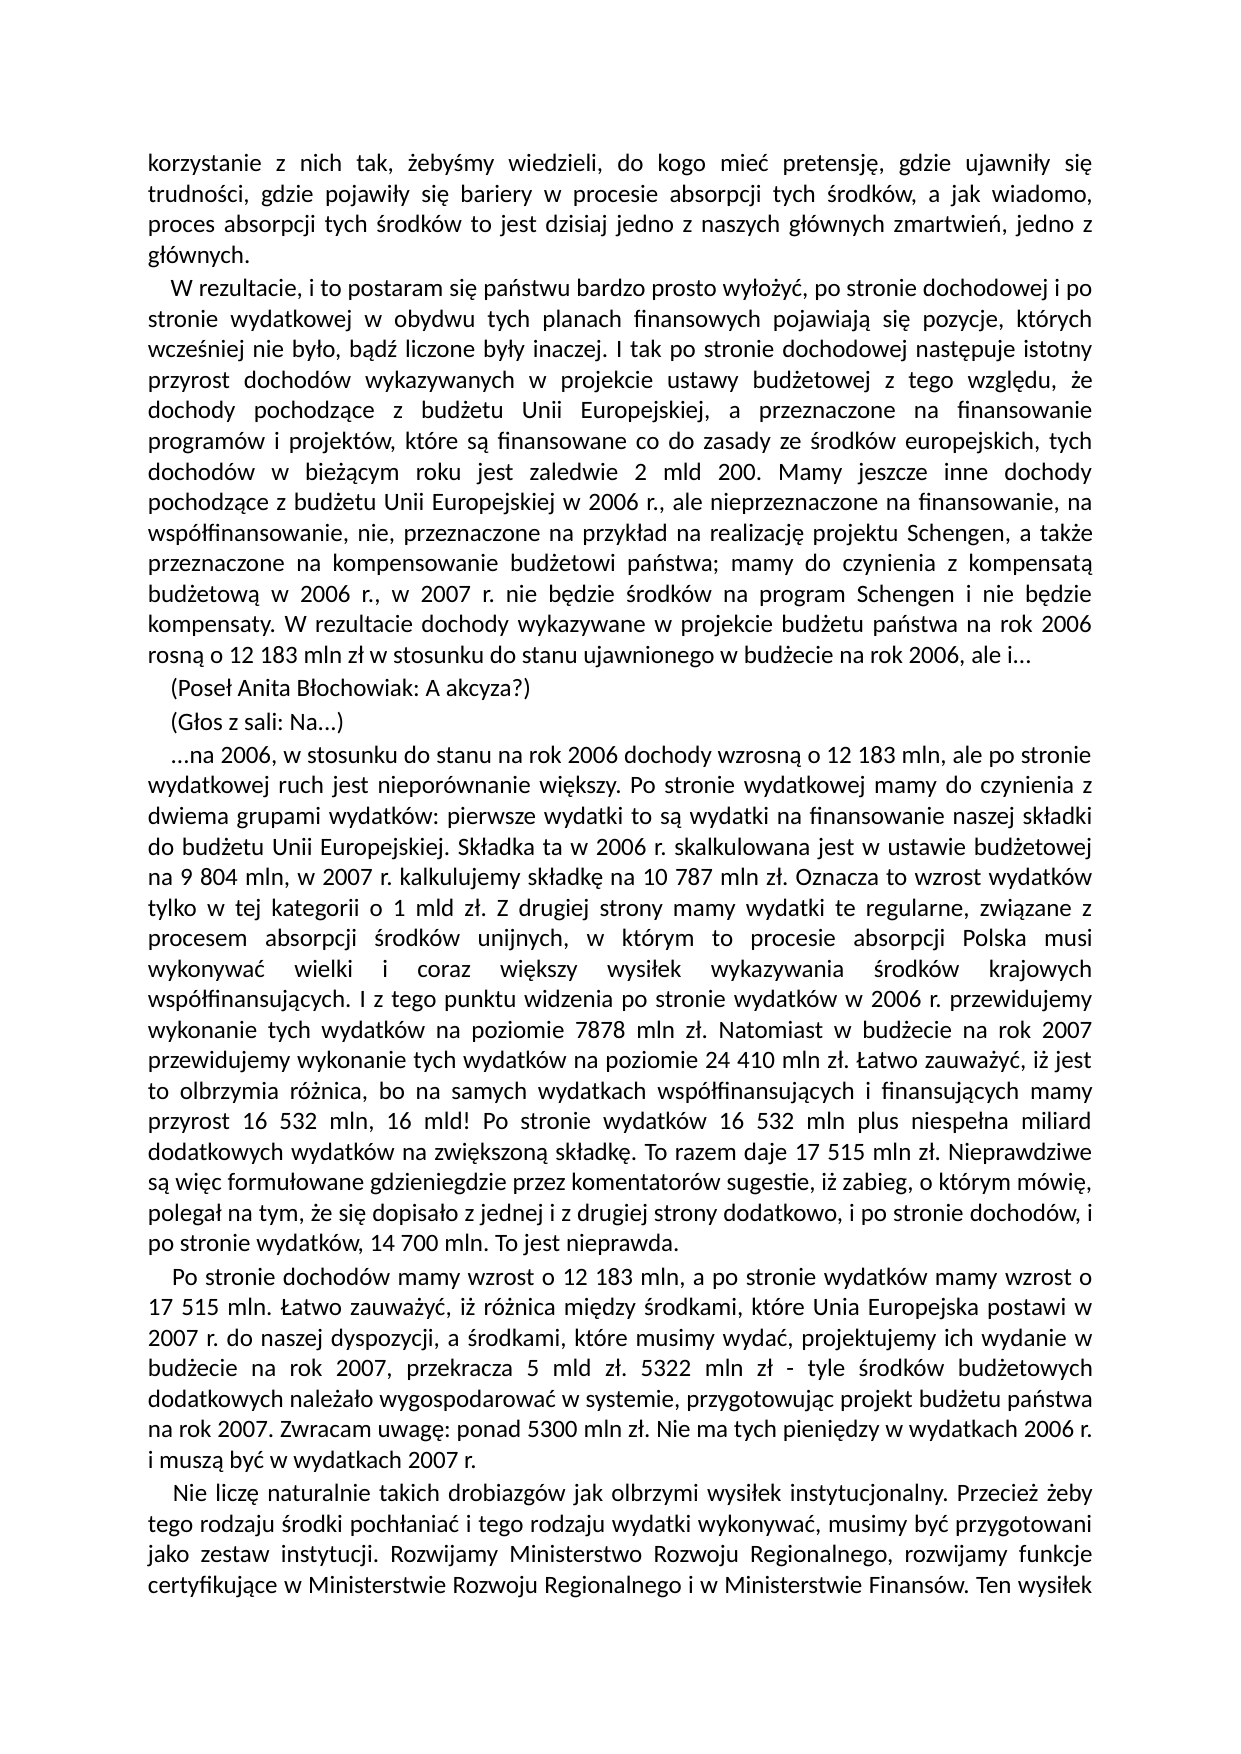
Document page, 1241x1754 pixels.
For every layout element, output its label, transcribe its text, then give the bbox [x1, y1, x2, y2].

text Nie liczę naturalnie takich drobiazgów jak olbrzymi wysiłek instytucjonalny. Przecież żeby tego rodzaju środki pochłaniać i tego rodzaju wydatki wykonywać, musimy być przygotowani jako zestaw instytucji. Rozwijamy Ministerstwo Rozwoju Regionalnego, rozwijamy funkcje certyfikujące w Ministerstwie Rozwoju Regionalnego i w Ministerstwie Finansów. Ten wysiłek [148, 1477, 1093, 1599]
text Po stronie dochodów mamy wzrost o 12 183 mln, a po stronie wydatków mamy wzrost o 17 515 mln. Łatwo zauważyć, iż różnica między środkami, które Unia Europejska postawi w 2007 r. do naszej dyspozycji, a środkami, które musimy wydać, projektujemy ich wydanie w budżecie na rok 2007, przekracza 5 mld zł. 5322 mln zł - tyle środków budżetowych dodatkowych należało wygospodarować w systemie, przygotowując projekt budżetu państwa na rok 2007. Zwracam uwagę: ponad 5300 mln zł. Nie ma tych pieniędzy w wydatkach 2006 r. i muszą być w wydatkach 2007 r. [148, 1261, 1093, 1474]
text (Poseł Anita Błochowiak: A akcyza?) [148, 672, 1093, 703]
text ...na 2006, w stosunku do stanu na rok 2006 dochody wzrosną o 12 183 mln, ale po stronie wydatkowej ruch jest nieporównanie większy. Po stronie wydatkowej mamy do czynienia z dwiema grupami wydatków: pierwsze wydatki to są wydatki na finansowanie naszej składki do budżetu Unii Europejskiej. Składka ta w 2006 r. skalkulowana jest w ustawie budżetowej na 9 804 mln, w 2007 r. kalkulujemy składkę na 10 787 mln zł. Oznacza to wzrost wydatków tylko w tej kategorii o 1 mld zł. Z drugiej strony mamy wydatki te regularne, związane z procesem absorpcji środków unijnych, w którym to procesie absorpcji Polska musi wykonywać wielki i coraz większy wysiłek wykazywania środków krajowych współfinansujących. I z tego punktu widzenia po stronie wydatków w 2006 r. przewidujemy wykonanie tych wydatków na poziomie 7878 mln zł. Natomiast w budżecie na rok 2007 przewidujemy wykonanie tych wydatków na poziomie 24 410 mln zł. Łatwo zauważyć, iż jest to olbrzymia różnica, bo na samych wydatkach współfinansujących i finansujących mamy przyrost 16 532 mln, 16 mld! Po stronie wydatków 16 532 mln plus niespełna miliard dodatkowych wydatków na zwiększoną składkę. To razem daje 17 515 mln zł. Nieprawdziwe są więc formułowane gdzieniegdzie przez komentatorów sugestie, iż zabieg, o którym mówię, polegał na tym, że się dopisało z jednej i z drugiej strony dodatkowo, i po stronie dochodów, i po stronie wydatków, 14 700 mln. To jest nieprawda. [148, 739, 1093, 1258]
text W rezultacie, i to postaram się państwu bardzo prosto wyłożyć, po stronie dochodowej i po stronie wydatkowej w obydwu tych planach finansowych pojawiają się pozycje, których wcześniej nie było, bądź liczone były inaczej. I tak po stronie dochodowej następuje istotny przyrost dochodów wykazywanych w projekcie ustawy budżetowej z tego względu, że dochody pochodzące z budżetu Unii Europejskiej, a przeznaczone na finansowanie programów i projektów, które są finansowane co do zasady ze środków europejskich, tych dochodów w bieżącym roku jest zaledwie 2 mld 200. Mamy jeszcze inne dochody pochodzące z budżetu Unii Europejskiej w 2006 r., ale nieprzeznaczone na finansowanie, na współfinansowanie, nie, przeznaczone na przykład na realizację projektu Schengen, a także przeznaczone na kompensowanie budżetowi państwa; mamy do czynienia z kompensatą budżetową w 2006 r., w 2007 r. nie będzie środków na program Schengen i nie będzie kompensaty. W rezultacie dochody wykazywane w projekcie budżetu państwa na rok 2006 rosną o 12 183 mln zł w stosunku do stanu ujawnionego w budżecie na rok 2006, ale i... [148, 273, 1093, 669]
text (Głos z sali: Na...) [148, 706, 1093, 736]
text korzystanie z nich tak, żebyśmy wiedzieli, do kogo mieć pretensję, gdzie ujawniły się trudności, gdzie pojawiły się bariery w procesie absorpcji tych środków, a jak wiadomo, proces absorpcji tych środków to jest dzisiaj jedno z naszych głównych zmartwień, jedno z głównych. [148, 148, 1093, 270]
